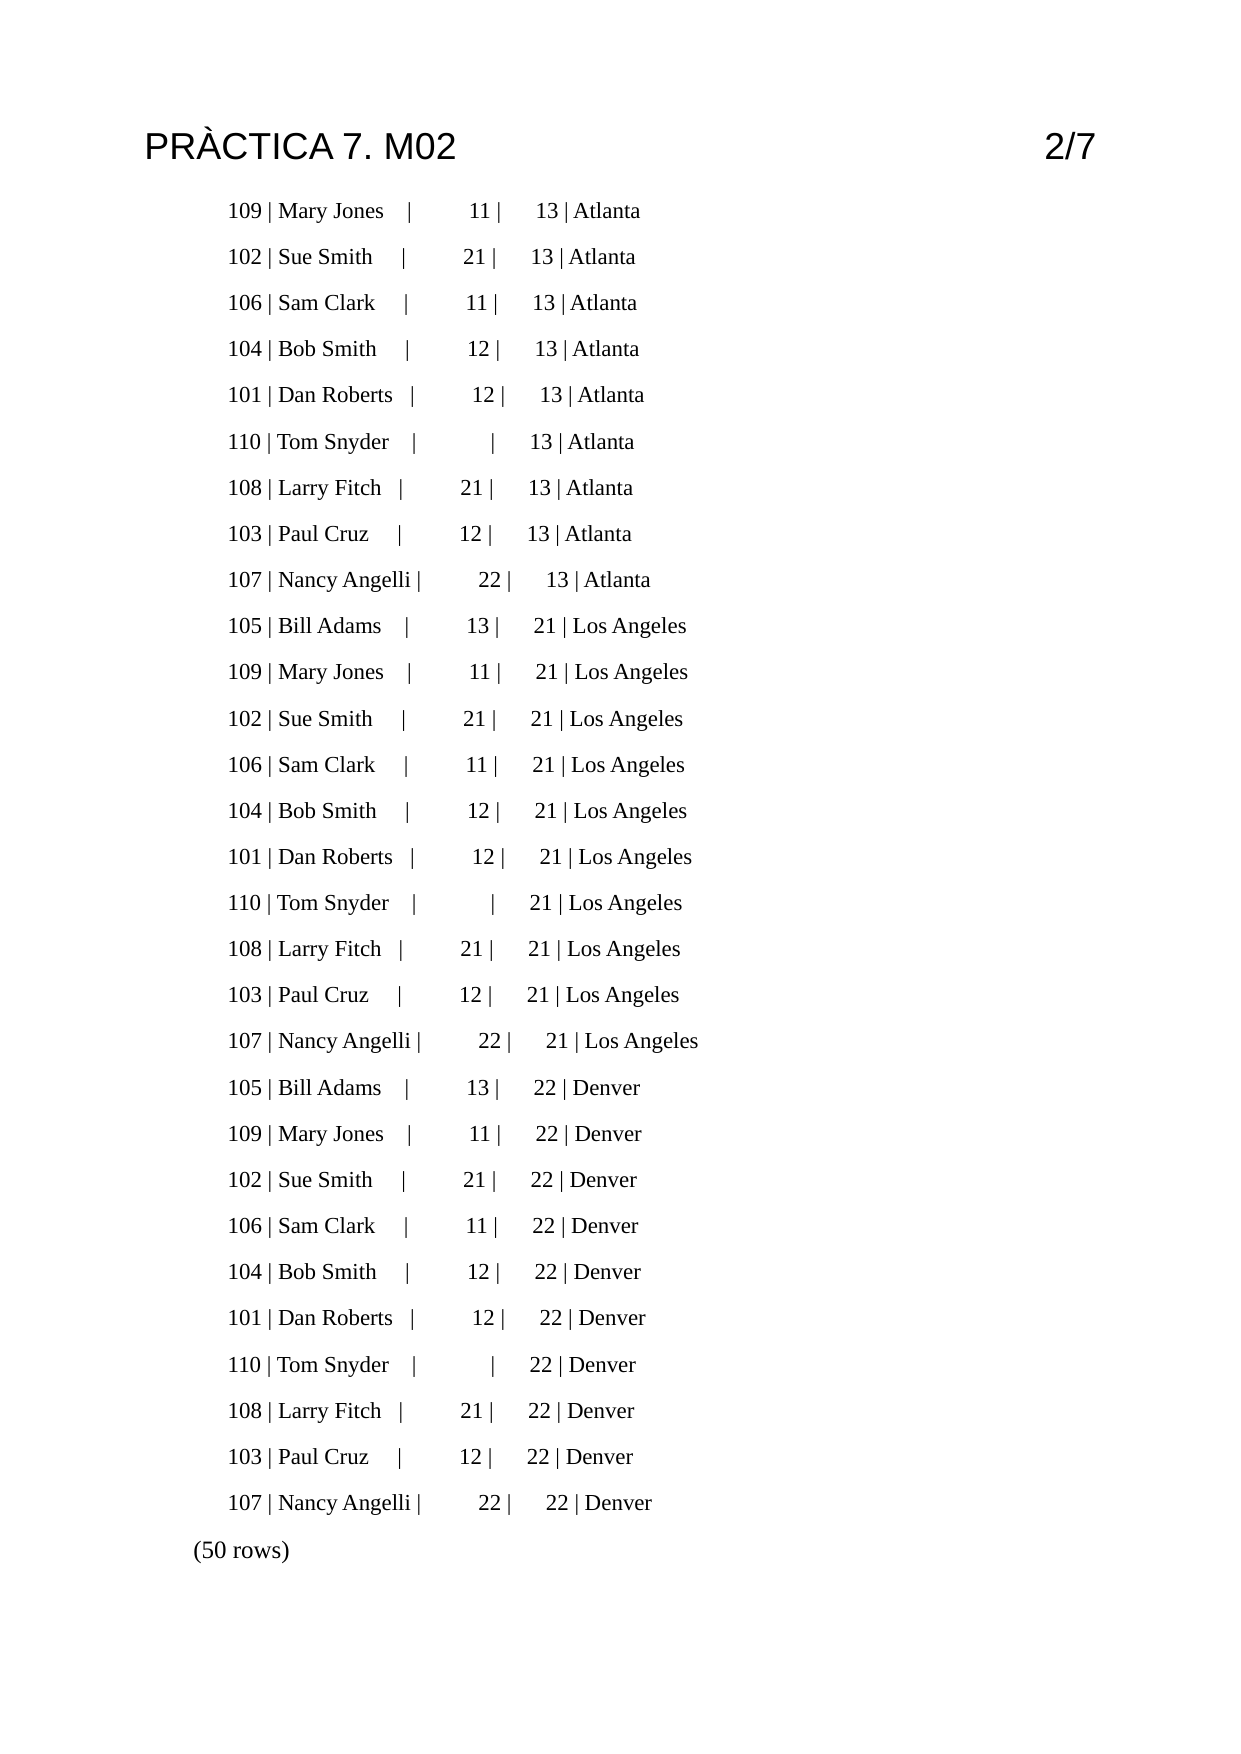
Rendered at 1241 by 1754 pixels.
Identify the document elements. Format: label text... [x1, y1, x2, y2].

text 108 | Larry Fitch | 21 | 21 | Los Angeles [193, 935, 1122, 962]
text 106 | Sam Clark | 11 | 21 | Los Angeles [193, 751, 1122, 777]
text 104 | Bob Smith | 12 | 22 | Denver [193, 1258, 1122, 1285]
text 101 | Dan Roberts | 12 | 22 | Denver [193, 1304, 1122, 1331]
text 109 | Mary Jones | 11 | 21 | Los Angeles [193, 658, 1122, 685]
text 109 | Mary Jones | 11 | 13 | Atlanta [193, 197, 1122, 223]
text 109 | Mary Jones | 11 | 22 | Denver [193, 1120, 1122, 1146]
text 104 | Bob Smith | 12 | 21 | Los Angeles [193, 797, 1122, 823]
text 107 | Nancy Angelli | 22 | 13 | Atlanta [193, 566, 1122, 592]
text 110 | Tom Snyder | | 13 | Atlanta [193, 428, 1122, 454]
text 104 | Bob Smith | 12 | 13 | Atlanta [193, 335, 1122, 362]
text 105 | Bill Adams | 13 | 21 | Los Angeles [193, 612, 1122, 639]
text 106 | Sam Clark | 11 | 22 | Denver [193, 1212, 1122, 1238]
text 103 | Paul Cruz | 12 | 21 | Los Angeles [193, 981, 1122, 1008]
text 107 | Nancy Angelli | 22 | 22 | Denver [193, 1489, 1122, 1515]
text 102 | Sue Smith | 21 | 21 | Los Angeles [193, 704, 1122, 731]
text 101 | Dan Roberts | 12 | 13 | Atlanta [193, 382, 1122, 408]
text (50 rows) [193, 1535, 1122, 1564]
text 101 | Dan Roberts | 12 | 21 | Los Angeles [193, 843, 1122, 869]
text 110 | Tom Snyder | | 22 | Denver [193, 1351, 1122, 1377]
text 102 | Sue Smith | 21 | 13 | Atlanta [193, 243, 1122, 269]
text 107 | Nancy Angelli | 22 | 21 | Los Angeles [193, 1028, 1122, 1054]
text 108 | Larry Fitch | 21 | 13 | Atlanta [193, 474, 1122, 500]
text 103 | Paul Cruz | 12 | 22 | Denver [193, 1443, 1122, 1469]
text 106 | Sam Clark | 11 | 13 | Atlanta [193, 289, 1122, 316]
text 102 | Sue Smith | 21 | 22 | Denver [193, 1166, 1122, 1192]
text 105 | Bill Adams | 13 | 22 | Denver [193, 1074, 1122, 1100]
text 108 | Larry Fitch | 21 | 22 | Denver [193, 1397, 1122, 1423]
text 110 | Tom Snyder | | 21 | Los Angeles [193, 889, 1122, 916]
text 103 | Paul Cruz | 12 | 13 | Atlanta [193, 520, 1122, 546]
